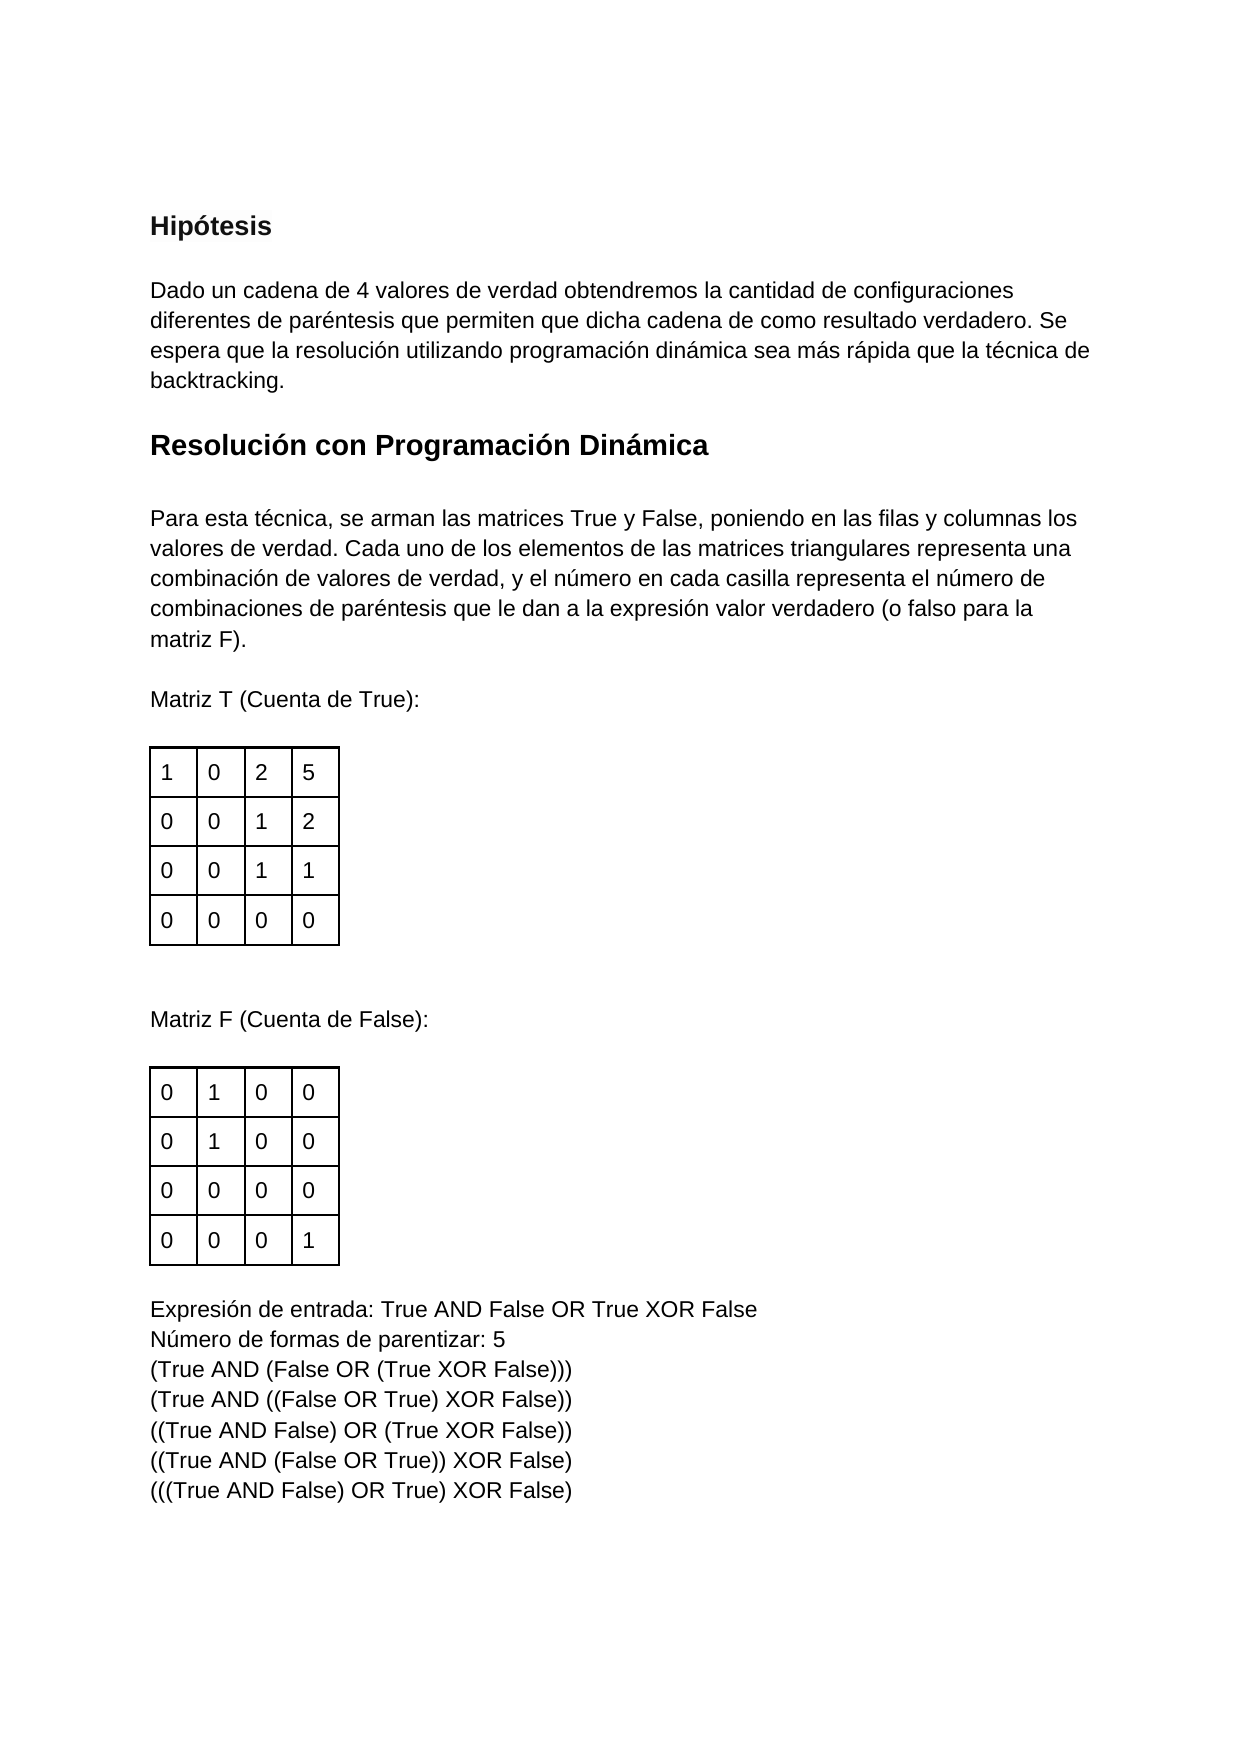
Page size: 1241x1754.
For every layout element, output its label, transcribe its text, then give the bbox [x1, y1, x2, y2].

table_cell 0 [151, 798, 196, 845]
table_cell 0 [198, 1167, 244, 1214]
text Hipótesis [150, 210, 1090, 242]
text Expresión de entrada: True AND False OR True XOR False [150, 1296, 1090, 1322]
text (True AND (False OR (True XOR False))) [150, 1356, 1090, 1382]
text (((True AND False) OR True) XOR False) [150, 1477, 1090, 1503]
table_cell 0 [151, 847, 196, 894]
text Dado un cadena de 4 valores de verdad obtendremos la cantidad de configuraciones diferentes de paréntesis que permiten que dicha cadena de como resultado verdadero. Se espera que la resolución utilizando programación dinámica sea más rápida que la técnica de backtracking. [150, 277, 1090, 393]
text Número de formas de parentizar: 5 [150, 1326, 1090, 1352]
text Matriz T (Cuenta de True): [150, 686, 1090, 712]
table_cell 1 [293, 1216, 338, 1263]
table_cell 0 [246, 1216, 291, 1263]
table_cell 1 [198, 1118, 244, 1165]
table_header 2 [246, 749, 291, 796]
table_cell 0 [246, 1167, 291, 1214]
table_cell 0 [293, 1167, 338, 1214]
table_cell 0 [151, 896, 196, 943]
table_cell 0 [151, 1216, 196, 1263]
text Matriz F (Cuenta de False): [150, 1006, 1090, 1032]
table_header 1 [198, 1069, 244, 1116]
table_cell 0 [293, 1118, 338, 1165]
table_cell 1 [246, 847, 291, 894]
table_header 0 [246, 1069, 291, 1116]
table_cell 0 [246, 1118, 291, 1165]
table_cell 0 [151, 1167, 196, 1214]
table_cell 0 [198, 798, 244, 845]
table_cell 2 [293, 798, 338, 845]
table_cell 0 [198, 847, 244, 894]
text ((True AND (False OR True)) XOR False) [150, 1447, 1090, 1473]
text Para esta técnica, se arman las matrices True y False, poniendo en las filas y columnas los valores de verdad. Cada uno de los elementos de las matrices triangulares representa una combinación de valores de verdad, y el número en cada casilla representa el número de combinaciones de paréntesis que le dan a la expresión valor verdadero (o falso para la matriz F). [150, 505, 1090, 652]
table_cell 1 [293, 847, 338, 894]
table_header 0 [293, 1069, 338, 1116]
table_header 1 [151, 749, 196, 796]
table_cell 0 [151, 1118, 196, 1165]
table_cell 0 [198, 1216, 244, 1263]
table_header 0 [198, 749, 244, 796]
text (True AND ((False OR True) XOR False)) [150, 1386, 1090, 1413]
text Resolución con Programación Dinámica [150, 428, 1090, 461]
table_header 0 [151, 1069, 196, 1116]
table_header 5 [293, 749, 338, 796]
text ((True AND False) OR (True XOR False)) [150, 1417, 1090, 1443]
table_cell 1 [246, 798, 291, 845]
table_cell 0 [198, 896, 244, 943]
table_cell 0 [293, 896, 338, 943]
table_cell 0 [246, 896, 291, 943]
